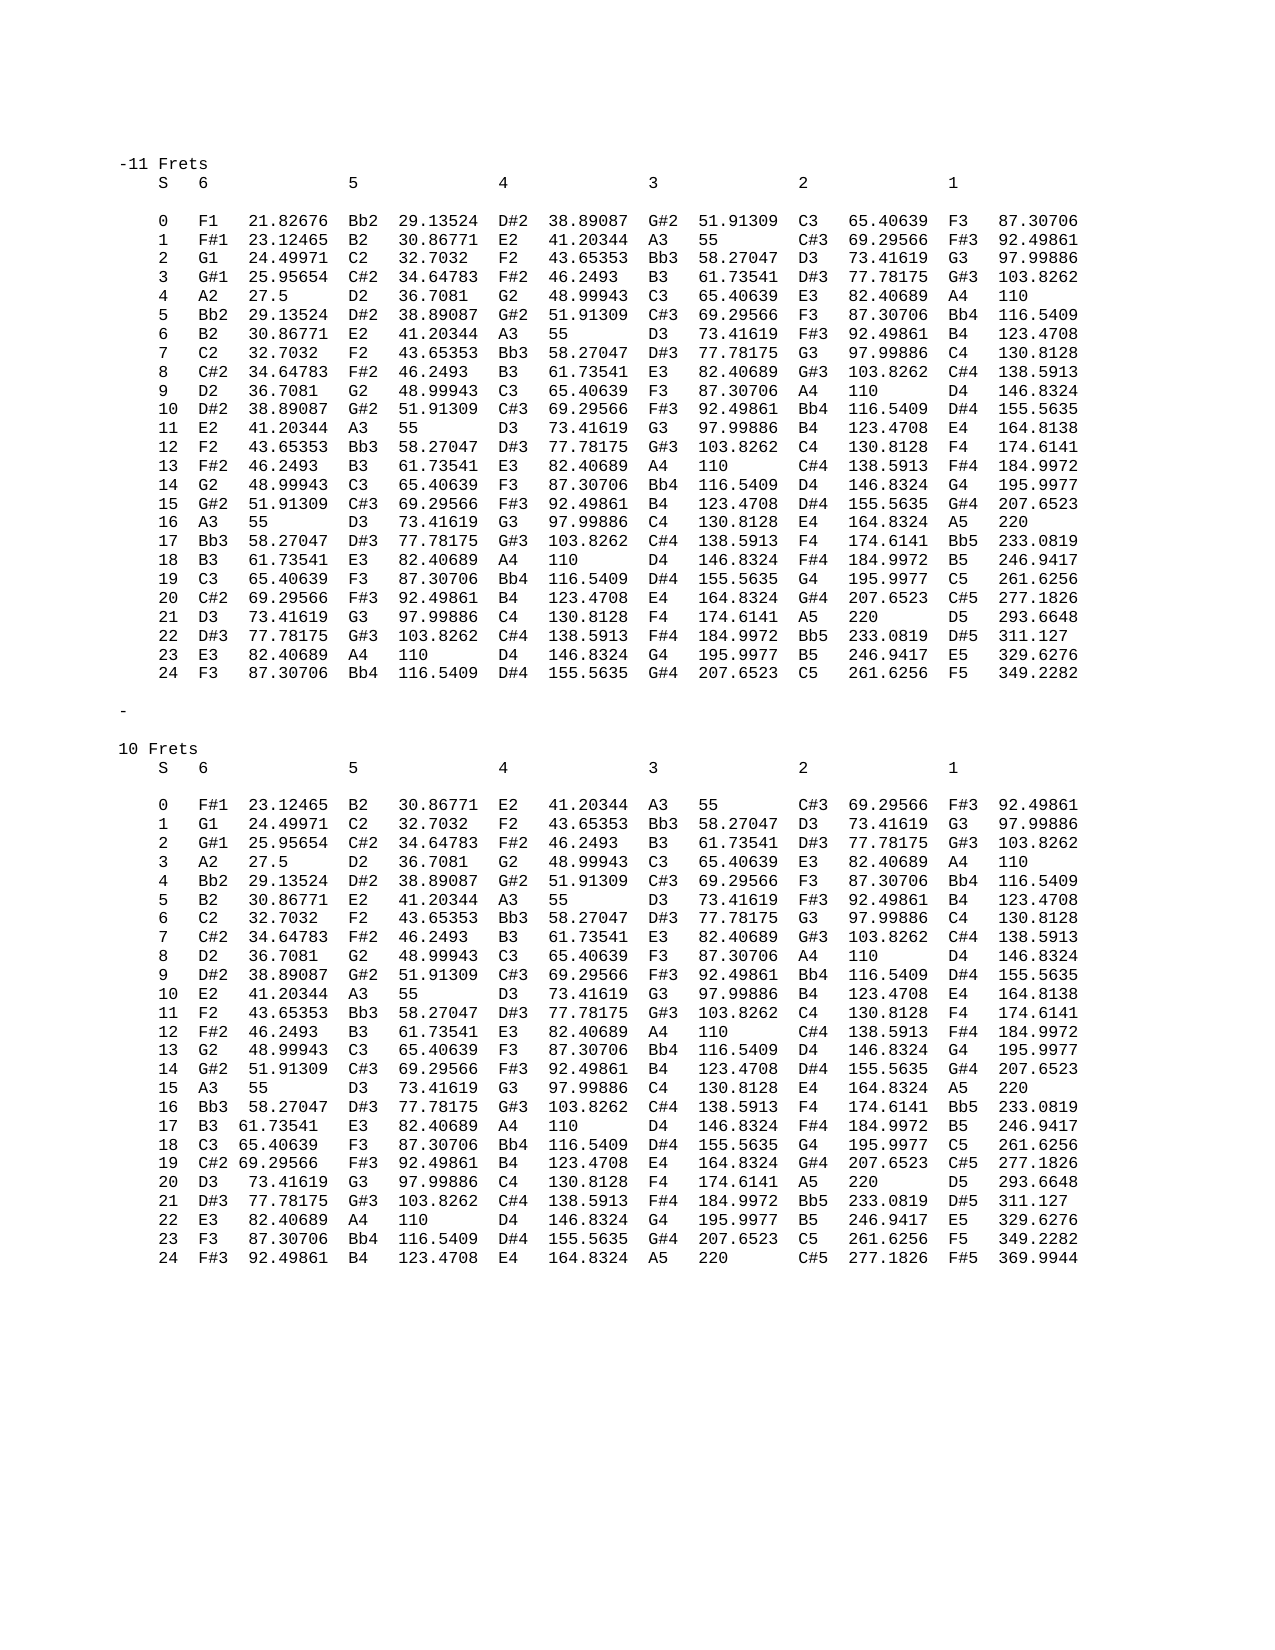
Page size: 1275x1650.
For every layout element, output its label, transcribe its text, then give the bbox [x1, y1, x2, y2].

text - [118, 703, 1157, 721]
text 16 A3 55 D3 73.41619 G3 97.99886 C4 130.8128 E4 164.8324 A5 220 [118, 514, 1157, 533]
text 0 F#1 23.12465 B2 30.86771 E2 41.20344 A3 55 C#3 69.29566 F#3 92.49861 [118, 797, 1157, 816]
text 16 Bb3 58.27047 D#3 77.78175 G#3 103.8262 C#4 138.5913 F4 174.6141 Bb5 233.0819 [118, 1098, 1157, 1117]
text 10 D#2 38.89087 G#2 51.91309 C#3 69.29566 F#3 92.49861 Bb4 116.5409 D#4 155.5635 [118, 401, 1157, 420]
text 18 B3 61.73541 E3 82.40689 A4 110 D4 146.8324 F#4 184.9972 B5 246.9417 [118, 552, 1157, 571]
text 9 D#2 38.89087 G#2 51.91309 C#3 69.29566 F#3 92.49861 Bb4 116.5409 D#4 155.5635 [118, 967, 1157, 985]
text 8 C#2 34.64783 F#2 46.2493 B3 61.73541 E3 82.40689 G#3 103.8262 C#4 138.5913 [118, 363, 1157, 382]
text S 6 5 4 3 2 1 [118, 759, 1157, 778]
text 22 E3 82.40689 A4 110 D4 146.8324 G4 195.9977 B5 246.9417 E5 329.6276 [118, 1212, 1157, 1231]
text 17 B3 61.73541 E3 82.40689 A4 110 D4 146.8324 F#4 184.9972 B5 246.9417 [118, 1117, 1157, 1136]
text 23 E3 82.40689 A4 110 D4 146.8324 G4 195.9977 B5 246.9417 E5 329.6276 [118, 646, 1157, 665]
text 24 F#3 92.49861 B4 123.4708 E4 164.8324 A5 220 C#5 277.1826 F#5 369.9944 [118, 1249, 1157, 1268]
text 2 G1 24.49971 C2 32.7032 F2 43.65353 Bb3 58.27047 D3 73.41619 G3 97.99886 [118, 250, 1157, 269]
text 18 C3 65.40639 F3 87.30706 Bb4 116.5409 D#4 155.5635 G4 195.9977 C5 261.6256 [118, 1136, 1157, 1155]
text 22 D#3 77.78175 G#3 103.8262 C#4 138.5913 F#4 184.9972 Bb5 233.0819 D#5 311.127 [118, 627, 1157, 646]
text -11 Frets [118, 156, 1157, 175]
text 10 Frets [118, 740, 1157, 759]
text 20 D3 73.41619 G3 97.99886 C4 130.8128 F4 174.6141 A5 220 D5 293.6648 [118, 1174, 1157, 1193]
text 11 F2 43.65353 Bb3 58.27047 D#3 77.78175 G#3 103.8262 C4 130.8128 F4 174.6141 [118, 1004, 1157, 1023]
text 2 G#1 25.95654 C#2 34.64783 F#2 46.2493 B3 61.73541 D#3 77.78175 G#3 103.8262 [118, 834, 1157, 853]
text S 6 5 4 3 2 1 [118, 175, 1157, 193]
text 6 C2 32.7032 F2 43.65353 Bb3 58.27047 D#3 77.78175 G3 97.99886 C4 130.8128 [118, 910, 1157, 929]
text 1 G1 24.49971 C2 32.7032 F2 43.65353 Bb3 58.27047 D3 73.41619 G3 97.99886 [118, 816, 1157, 834]
text 5 Bb2 29.13524 D#2 38.89087 G#2 51.91309 C#3 69.29566 F3 87.30706 Bb4 116.5409 [118, 307, 1157, 326]
text 15 G#2 51.91309 C#3 69.29566 F#3 92.49861 B4 123.4708 D#4 155.5635 G#4 207.6523 [118, 495, 1157, 514]
text 12 F#2 46.2493 B3 61.73541 E3 82.40689 A4 110 C#4 138.5913 F#4 184.9972 [118, 1023, 1157, 1042]
text 12 F2 43.65353 Bb3 58.27047 D#3 77.78175 G#3 103.8262 C4 130.8128 F4 174.6141 [118, 439, 1157, 457]
text 8 D2 36.7081 G2 48.99943 C3 65.40639 F3 87.30706 A4 110 D4 146.8324 [118, 948, 1157, 967]
text 0 F1 21.82676 Bb2 29.13524 D#2 38.89087 G#2 51.91309 C3 65.40639 F3 87.30706 [118, 212, 1157, 231]
text 10 E2 41.20344 A3 55 D3 73.41619 G3 97.99886 B4 123.4708 E4 164.8138 [118, 985, 1157, 1004]
text 11 E2 41.20344 A3 55 D3 73.41619 G3 97.99886 B4 123.4708 E4 164.8138 [118, 420, 1157, 439]
text 4 Bb2 29.13524 D#2 38.89087 G#2 51.91309 C#3 69.29566 F3 87.30706 Bb4 116.5409 [118, 872, 1157, 891]
text 14 G#2 51.91309 C#3 69.29566 F#3 92.49861 B4 123.4708 D#4 155.5635 G#4 207.6523 [118, 1061, 1157, 1080]
text 23 F3 87.30706 Bb4 116.5409 D#4 155.5635 G#4 207.6523 C5 261.6256 F5 349.2282 [118, 1231, 1157, 1249]
text 21 D#3 77.78175 G#3 103.8262 C#4 138.5913 F#4 184.9972 Bb5 233.0819 D#5 311.127 [118, 1193, 1157, 1212]
text 9 D2 36.7081 G2 48.99943 C3 65.40639 F3 87.30706 A4 110 D4 146.8324 [118, 382, 1157, 401]
text 15 A3 55 D3 73.41619 G3 97.99886 C4 130.8128 E4 164.8324 A5 220 [118, 1080, 1157, 1098]
text 4 A2 27.5 D2 36.7081 G2 48.99943 C3 65.40639 E3 82.40689 A4 110 [118, 288, 1157, 307]
text 14 G2 48.99943 C3 65.40639 F3 87.30706 Bb4 116.5409 D4 146.8324 G4 195.9977 [118, 476, 1157, 495]
text 3 A2 27.5 D2 36.7081 G2 48.99943 C3 65.40639 E3 82.40689 A4 110 [118, 853, 1157, 872]
text 19 C#2 69.29566 F#3 92.49861 B4 123.4708 E4 164.8324 G#4 207.6523 C#5 277.1826 [118, 1155, 1157, 1174]
text 5 B2 30.86771 E2 41.20344 A3 55 D3 73.41619 F#3 92.49861 B4 123.4708 [118, 891, 1157, 910]
text 24 F3 87.30706 Bb4 116.5409 D#4 155.5635 G#4 207.6523 C5 261.6256 F5 349.2282 [118, 665, 1157, 684]
text 21 D3 73.41619 G3 97.99886 C4 130.8128 F4 174.6141 A5 220 D5 293.6648 [118, 608, 1157, 627]
text 19 C3 65.40639 F3 87.30706 Bb4 116.5409 D#4 155.5635 G4 195.9977 C5 261.6256 [118, 571, 1157, 589]
text 13 G2 48.99943 C3 65.40639 F3 87.30706 Bb4 116.5409 D4 146.8324 G4 195.9977 [118, 1042, 1157, 1061]
text 13 F#2 46.2493 B3 61.73541 E3 82.40689 A4 110 C#4 138.5913 F#4 184.9972 [118, 457, 1157, 476]
text 1 F#1 23.12465 B2 30.86771 E2 41.20344 A3 55 C#3 69.29566 F#3 92.49861 [118, 231, 1157, 250]
text 6 B2 30.86771 E2 41.20344 A3 55 D3 73.41619 F#3 92.49861 B4 123.4708 [118, 326, 1157, 344]
text 17 Bb3 58.27047 D#3 77.78175 G#3 103.8262 C#4 138.5913 F4 174.6141 Bb5 233.0819 [118, 533, 1157, 552]
text 7 C2 32.7032 F2 43.65353 Bb3 58.27047 D#3 77.78175 G3 97.99886 C4 130.8128 [118, 344, 1157, 363]
text 20 C#2 69.29566 F#3 92.49861 B4 123.4708 E4 164.8324 G#4 207.6523 C#5 277.1826 [118, 589, 1157, 608]
text 7 C#2 34.64783 F#2 46.2493 B3 61.73541 E3 82.40689 G#3 103.8262 C#4 138.5913 [118, 929, 1157, 948]
text 3 G#1 25.95654 C#2 34.64783 F#2 46.2493 B3 61.73541 D#3 77.78175 G#3 103.8262 [118, 269, 1157, 288]
